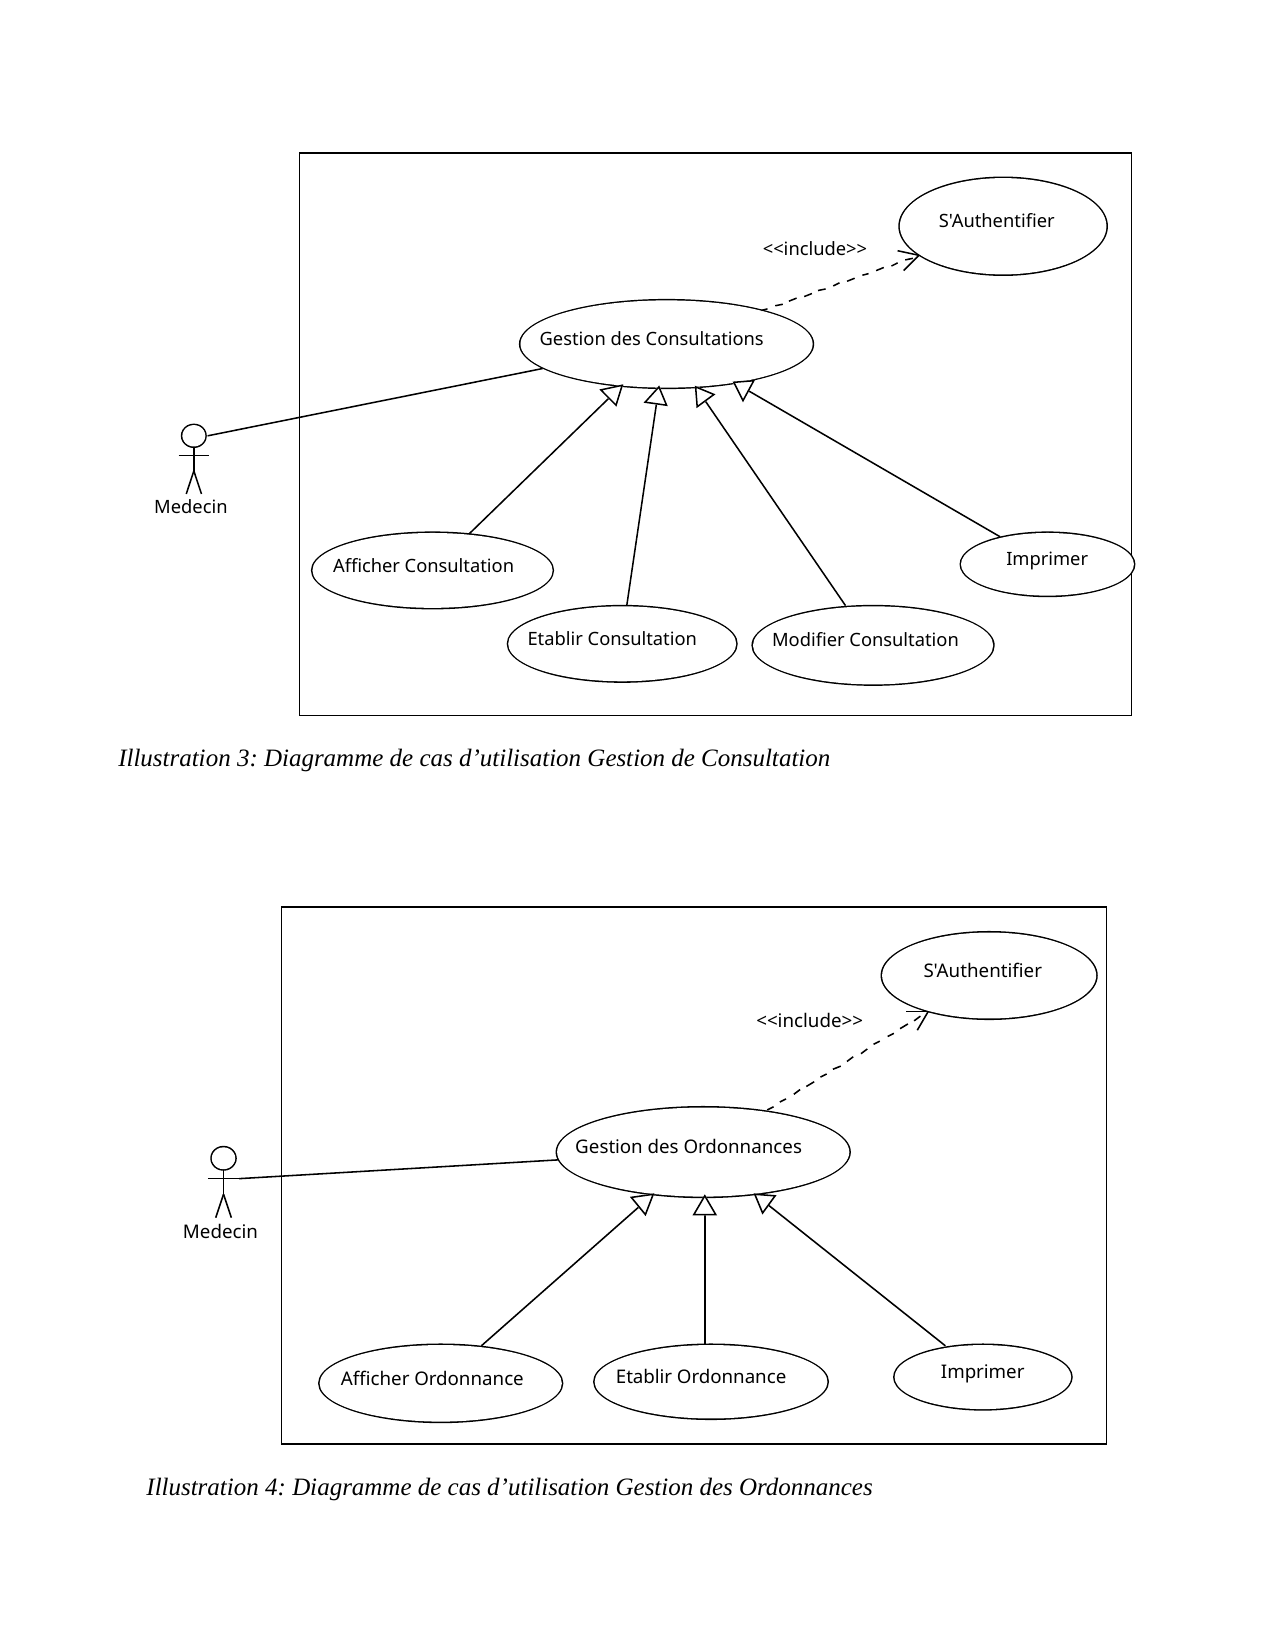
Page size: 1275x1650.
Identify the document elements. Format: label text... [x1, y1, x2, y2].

text Illustration 4: Diagramme de cas d’utilisation Gestion des Ordonnances [146, 884, 1129, 1501]
text Illustration 3: Diagramme de cas d’utilisation Gestion de Consultation [118, 131, 1157, 772]
